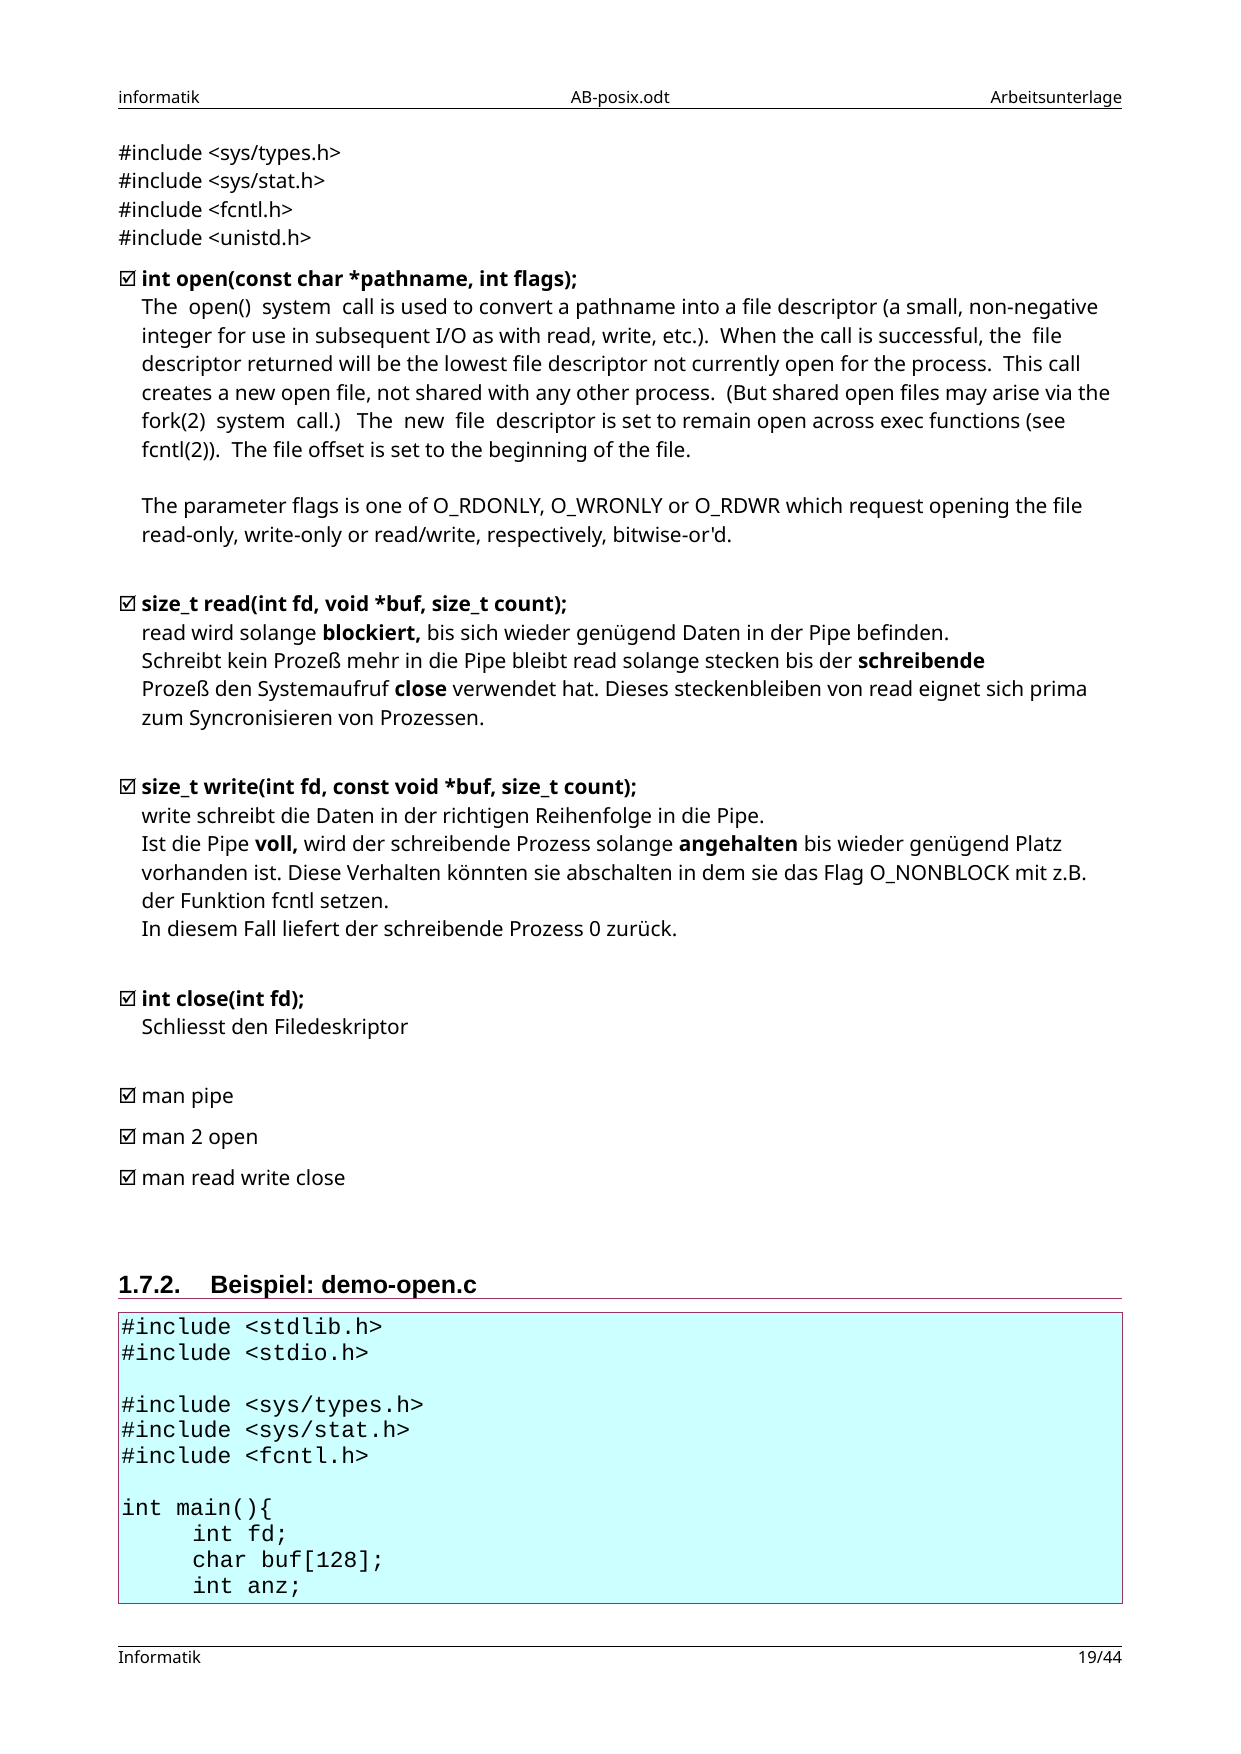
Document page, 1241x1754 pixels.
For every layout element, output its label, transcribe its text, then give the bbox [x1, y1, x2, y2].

text char buf[128]; [119, 1546, 1122, 1571]
text int fd; [119, 1519, 1122, 1546]
text int main(){ [119, 1494, 1122, 1519]
text int anz; [119, 1571, 1122, 1603]
list size_t read(int fd, void *buf, size_t count); read wird solange blockiert, bis sich wieder genügend Daten in der Pipe befinden. Schreibt kein Prozeß mehr in die Pipe bleibt read solange stecken bis der schreibende Prozeß den Systemaufruf close verwendet hat. Dieses steckenbleiben von read eignet sich prima zum Syncronisieren von Prozessen. [118, 589, 1122, 760]
list man 2 open [118, 1122, 1122, 1151]
list size_t write(int fd, const void *buf, size_t count); write schreibt die Daten in der richtigen Reihenfolge in die Pipe. Ist die Pipe voll, wird der schreibende Prozess solange angehalten bis wieder genügend Platz vorhanden ist. Diese Verhalten könnten sie abschalten in dem sie das Flag O_NONBLOCK mit z.B. der Funktion fcntl setzen. In diesem Fall liefert der schreibende Prozess 0 zurück. [118, 772, 1122, 971]
text #include <stdlib.h> [119, 1313, 1122, 1338]
text #include <stdio.h> [119, 1338, 1122, 1364]
text #include <sys/types.h> #include <sys/stat.h> #include <fcntl.h> #include <unistd.h> [118, 138, 1122, 252]
text #include <fcntl.h> [119, 1442, 1122, 1468]
list man read write close [118, 1163, 1122, 1192]
list int open(const char *pathname, int flags); The open() system call is used to convert a pathname into a file descriptor (a small, non-negative integer for use in subsequent I/O as with read, write, etc.). When the call is successful, the file descriptor returned will be the lowest file descriptor not currently open for the process. This call creates a new open file, not shared with any other process. (But shared open files may arise via the fork(2) system call.) The new file descriptor is set to remain open across exec functions (see fcntl(2)). The file offset is set to the beginning of the file. The parameter flags is one of O_RDONLY, O_WRONLY or O_RDWR which request opening the file read-only, write-only or read/write, respectively, bitwise-or'd. [118, 264, 1122, 577]
text #include <sys/stat.h> [119, 1416, 1122, 1442]
subtitle Beispiel: demo-open.c [118, 1270, 1122, 1298]
list man pipe [118, 1081, 1122, 1110]
text #include <sys/types.h> [119, 1390, 1122, 1416]
list int close(int fd); Schliesst den Filedeskriptor [118, 984, 1122, 1069]
